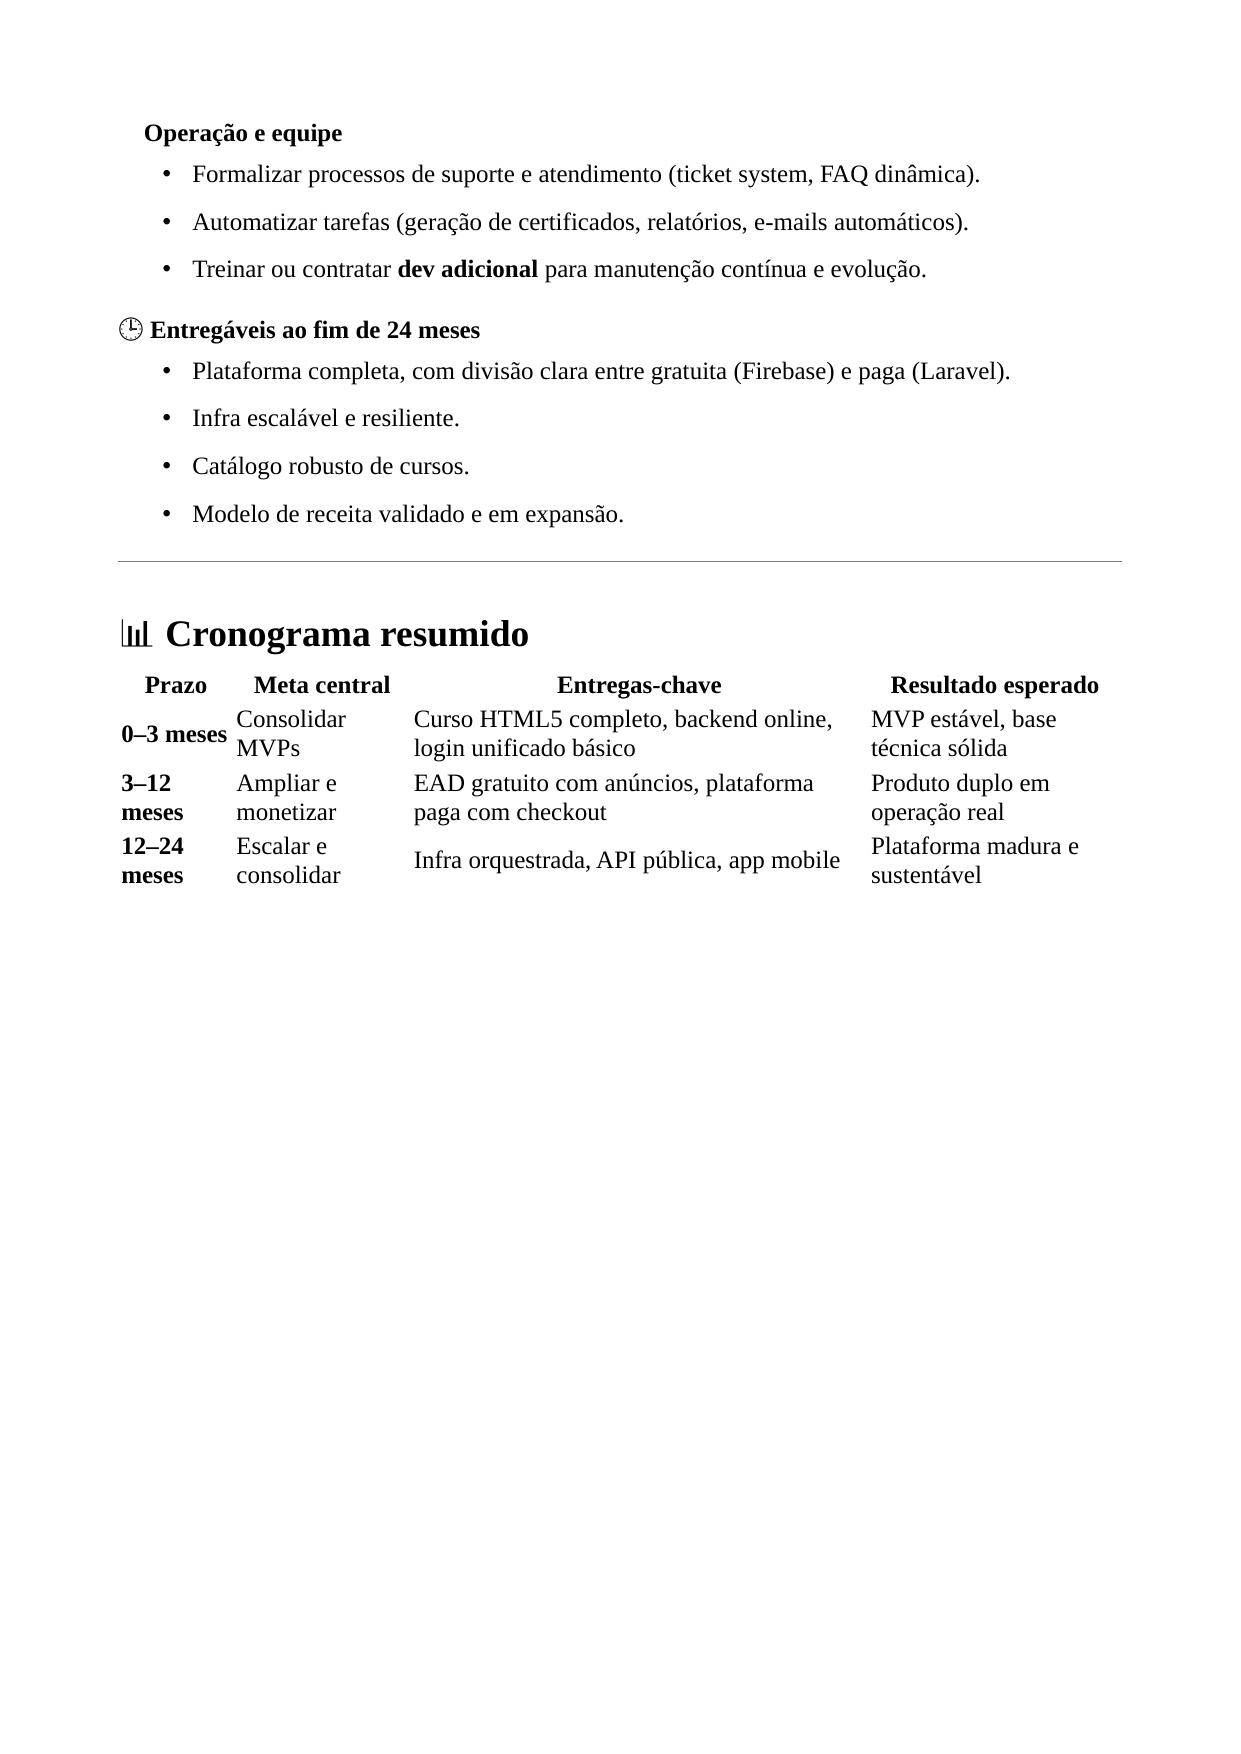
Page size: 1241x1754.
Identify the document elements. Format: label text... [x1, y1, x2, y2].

table_cell Curso HTML5 completo, backend online, login unificado básico [411, 702, 868, 765]
table_header Prazo [118, 667, 233, 702]
list Automatizar tarefas (geração de certificados, relatórios, e-mails automáticos). [162, 207, 1122, 236]
table_cell Ampliar e monetizar [233, 765, 411, 828]
table_cell Produto duplo em operação real [868, 765, 1122, 828]
table_cell Plataforma madura e sustentável [868, 828, 1122, 892]
subtitle ✅ Operação e equipe [118, 118, 1122, 147]
table_header Meta central [233, 667, 411, 702]
table_cell Consolidar MVPs [233, 702, 411, 765]
table_cell 0–3 meses [118, 702, 233, 765]
table_cell Escalar e consolidar [233, 828, 411, 892]
list Treinar ou contratar dev adicional para manutenção contínua e evolução. [162, 254, 1122, 283]
list Infra escalável e resiliente. [162, 403, 1122, 432]
table_header Resultado esperado [868, 667, 1122, 702]
list Catálogo robusto de cursos. [162, 451, 1122, 480]
table_cell Infra orquestrada, API pública, app mobile [411, 828, 868, 892]
table_cell 12–24 meses [118, 828, 233, 892]
list Modelo de receita validado e em expansão. [162, 499, 1122, 527]
list Plataforma completa, com divisão clara entre gratuita (Firebase) e paga (Laravel). [162, 356, 1122, 385]
table_cell EAD gratuito com anúncios, plataforma paga com checkout [411, 765, 868, 828]
list Formalizar processos de suporte e atendimento (ticket system, FAQ dinâmica). [162, 159, 1122, 188]
subtitle 📊 Cronograma resumido [118, 611, 1122, 654]
subtitle 🕒 Entregáveis ao fim de 24 meses [118, 315, 1122, 343]
table_cell 3–12 meses [118, 765, 233, 828]
table_cell MVP estável, base técnica sólida [868, 702, 1122, 765]
table_header Entregas-chave [411, 667, 868, 702]
